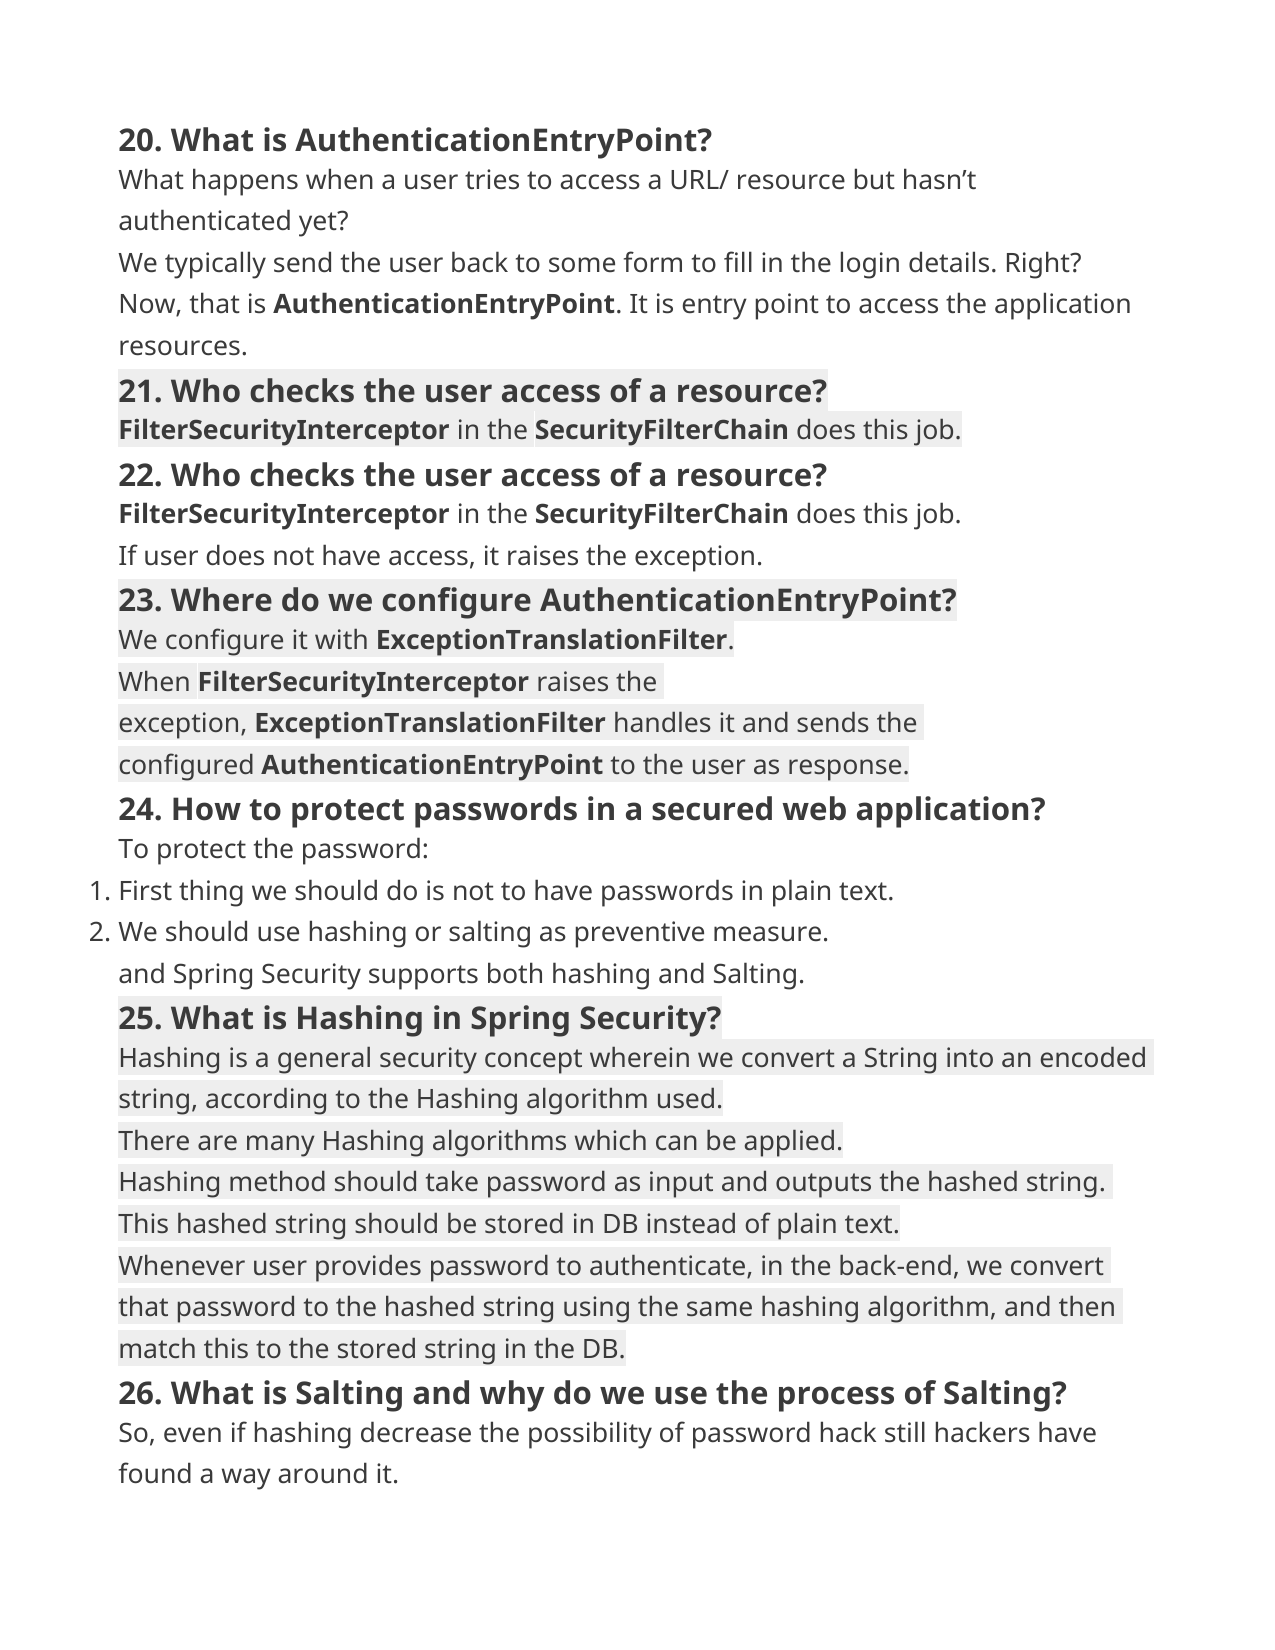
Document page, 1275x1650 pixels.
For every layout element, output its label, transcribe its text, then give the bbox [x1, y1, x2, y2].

text Hashing method should take password as input and outputs the hashed string. This hashed string should be stored in DB instead of plain text. [118, 1163, 1157, 1241]
subtitle 25. What is Hashing in Spring Security? [118, 996, 1157, 1039]
text Now, that is AuthenticationEntryPoint. It is entry point to access the application resources. [118, 285, 1157, 363]
text FilterSecurityInterceptor in the SecurityFilterChain does this job. [118, 495, 1157, 531]
subtitle 21. Who checks the user access of a resource? [118, 368, 1157, 411]
text To protect the password: [118, 830, 1157, 866]
text Hashing is a general security concept wherein we convert a String into an encoded string, according to the Hashing algorithm used. [118, 1039, 1157, 1116]
subtitle 23. Where do we configure AuthenticationEntryPoint? [118, 578, 1157, 621]
text Whenever user provides password to authenticate, in the back-end, we convert that password to the hashed string using the same hashing algorithm, and then match this to the stored string in the DB. [118, 1247, 1157, 1366]
text When FilterSecurityInterceptor raises the exception, ExceptionTranslationFilter handles it and sends the configured AuthenticationEntryPoint to the user as response. [118, 663, 1157, 782]
text FilterSecurityInterceptor in the SecurityFilterChain does this job. [118, 411, 1157, 447]
text So, even if hashing decrease the possibility of password hack still hackers have found a way around it. [118, 1414, 1157, 1492]
text We typically send the user back to some form to fill in the login details. Right? [118, 244, 1157, 280]
text and Spring Security supports both hashing and Salting. [118, 954, 1157, 991]
text What happens when a user tries to access a URL/ resource but hasn’t authenticated yet? [118, 161, 1157, 238]
list First thing we should do is not to have passwords in plain text. [118, 871, 1157, 908]
text We configure it with ExceptionTranslationFilter. [118, 621, 1157, 657]
text If user does not have access, it raises the exception. [118, 537, 1157, 573]
list We should use hashing or salting as preventive measure. [118, 913, 1157, 949]
subtitle 20. What is AuthenticationEntryPoint? [118, 118, 1157, 161]
text There are many Hashing algorithms which can be applied. [118, 1122, 1157, 1158]
subtitle 22. Who checks the user access of a resource? [118, 453, 1157, 495]
subtitle 24. How to protect passwords in a secured web application? [118, 787, 1157, 830]
subtitle 26. What is Salting and why do we use the process of Salting? [118, 1371, 1157, 1414]
